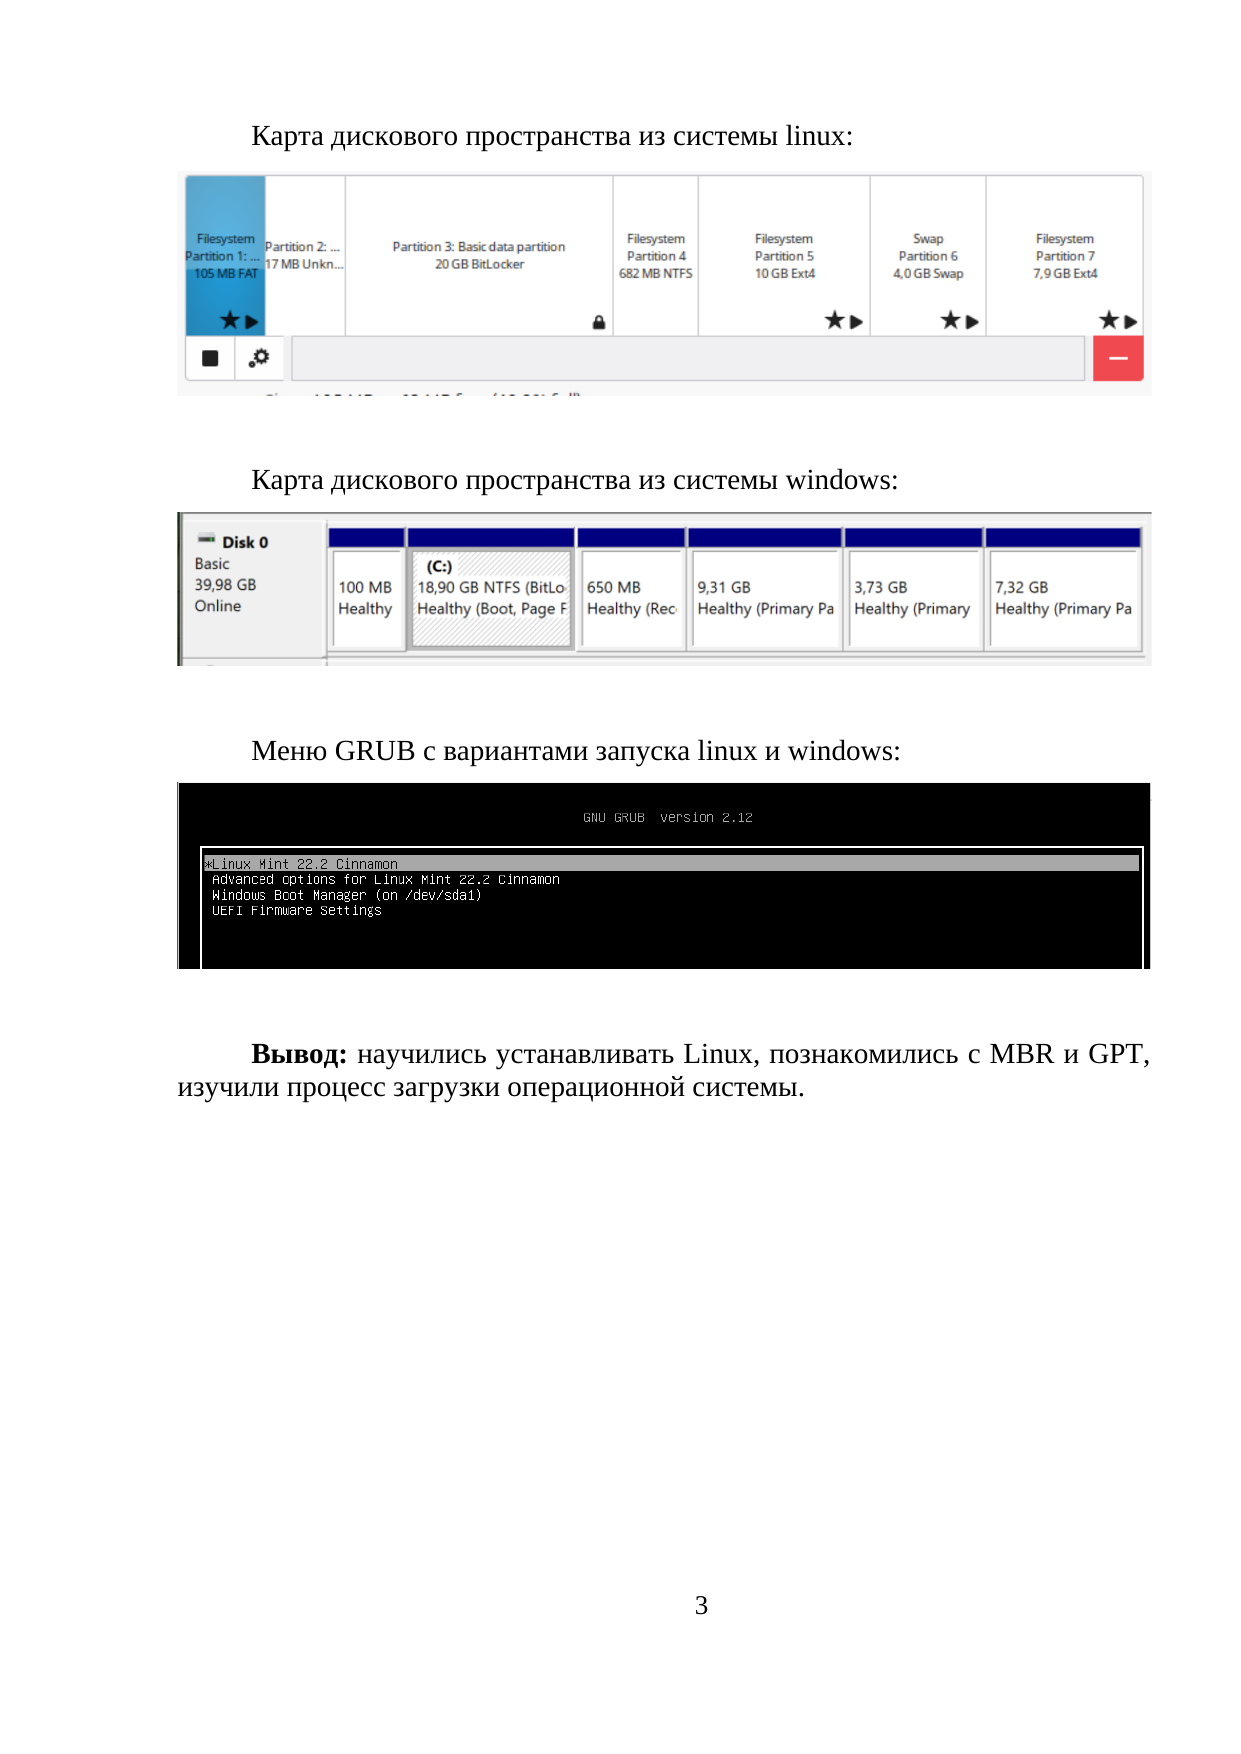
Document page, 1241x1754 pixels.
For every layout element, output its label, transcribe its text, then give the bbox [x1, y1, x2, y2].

text Карта дискового пространства из системы windows: [177, 462, 1152, 496]
text Карта дискового пространства из системы linux: [177, 118, 1152, 152]
picture [177, 782, 1152, 969]
picture [177, 512, 1152, 666]
picture [177, 171, 1152, 396]
text Вывод: научились устанавливать Linux, познакомились с MBR и GPT, изучили процесс загрузки операционной системы. [177, 1036, 1152, 1103]
text Меню GRUB с вариантами запуска linux и windows: [177, 733, 1152, 766]
